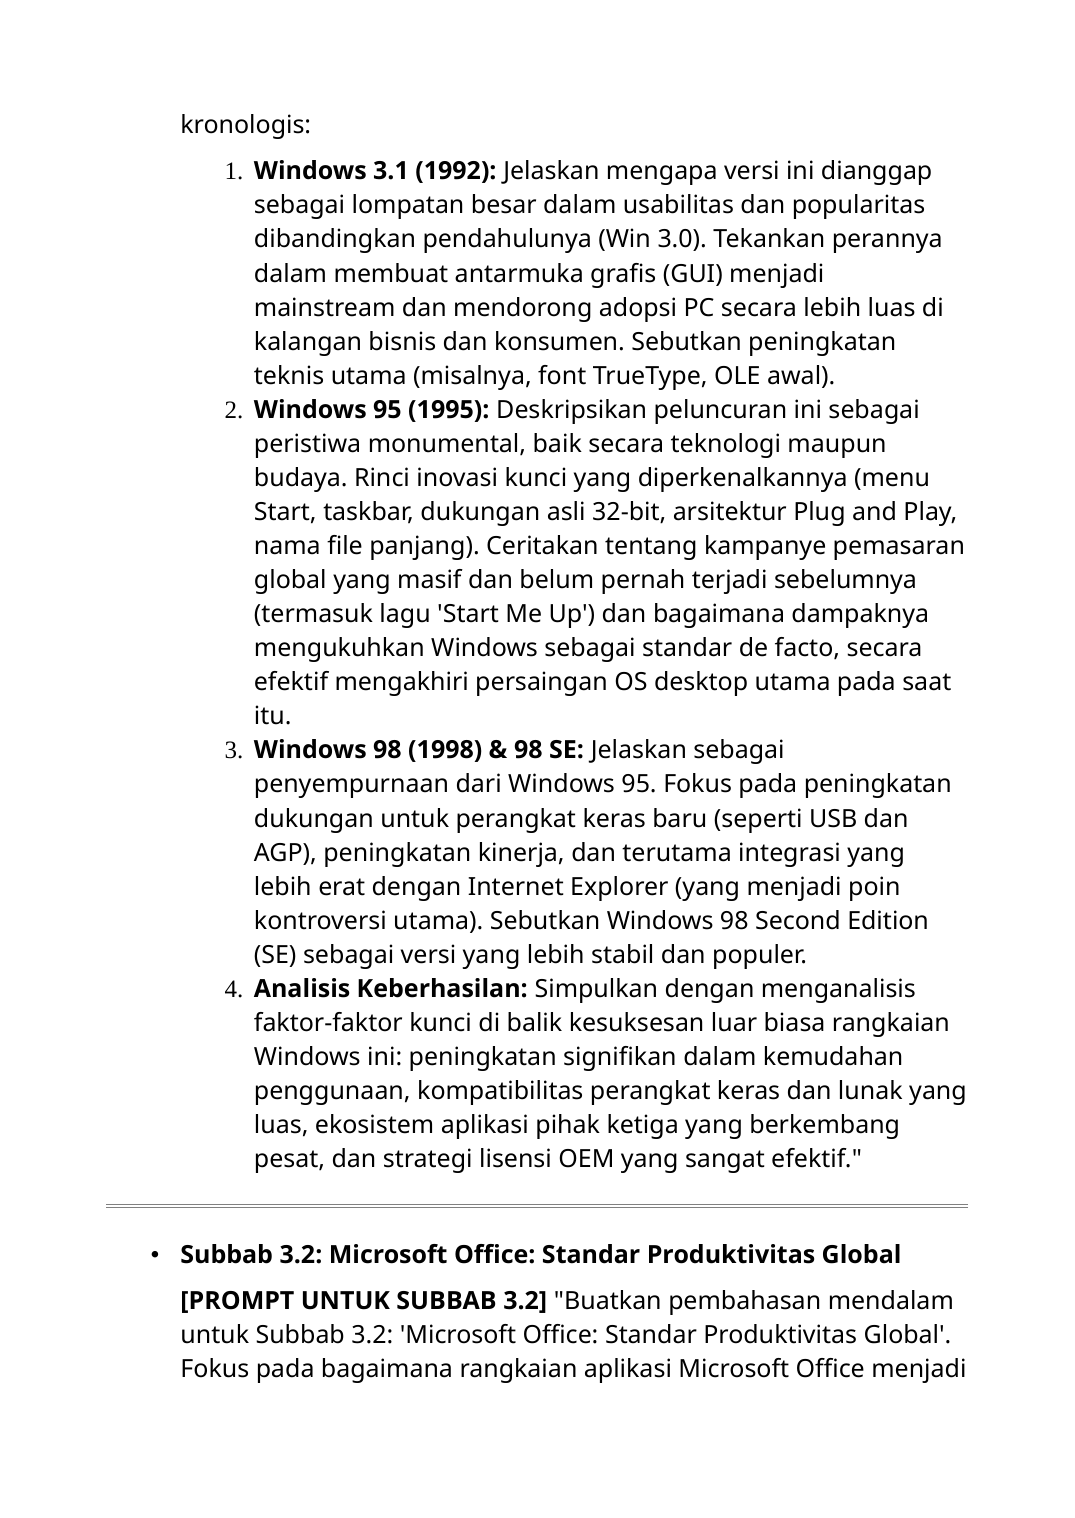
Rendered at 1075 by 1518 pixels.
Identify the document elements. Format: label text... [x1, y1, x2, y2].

list Windows 95 (1995): Deskripsikan peluncuran ini sebagai peristiwa monumental, baik secara teknologi maupun budaya. Rinci inovasi kunci yang diperkenalkannya (menu Start, taskbar, dukungan asli 32-bit, arsitektur Plug and Play, nama file panjang). Ceritakan tentang kampanye pemasaran global yang masif dan belum pernah terjadi sebelumnya (termasuk lagu 'Start Me Up') dan bagaimana dampaknya mengukuhkan Windows sebagai standar de facto, secara efektif mengakhiri persaingan OS desktop utama pada saat itu. [224, 391, 968, 732]
list Analisis Keberhasilan: Simpulkan dengan menganalisis faktor-faktor kunci di balik kesuksesan luar biasa rangkaian Windows ini: peningkatan signifikan dalam kemudahan penggunaan, kompatibilitas perangkat keras dan lunak yang luas, ekosistem aplikasi pihak ketiga yang berkembang pesat, dan strategi lisensi OEM yang sangat efektif." [224, 971, 968, 1175]
list Subbab 3.2: Microsoft Office: Standar Produktivitas Global [151, 1236, 968, 1270]
list Windows 3.1 (1992): Jelaskan mengapa versi ini dianggap sebagai lompatan besar dalam usabilitas dan popularitas dibandingkan pendahulunya (Win 3.0). Tekankan perannya dalam membuat antarmuka grafis (GUI) menjadi mainstream dan mendorong adopsi PC secara lebih luas di kalangan bisnis dan konsumen. Sebutkan peningkatan teknis utama (misalnya, font TrueType, OLE awal). [224, 153, 968, 391]
list Windows 98 (1998) & 98 SE: Jelaskan sebagai penyempurnaan dari Windows 95. Fokus pada peningkatan dukungan untuk perangkat keras baru (seperti USB dan AGP), peningkatan kinerja, dan terutama integrasi yang lebih erat dengan Internet Explorer (yang menjadi poin kontroversi utama). Sebutkan Windows 98 Second Edition (SE) sebagai versi yang lebih stabil dan populer. [224, 732, 968, 971]
list [PROMPT UNTUK SUBBAB 3.2] "Buatkan pembahasan mendalam untuk Subbab 3.2: 'Microsoft Office: Standar Produktivitas Global'. Fokus pada bagaimana rangkaian aplikasi Microsoft Office menjadi [151, 1283, 968, 1385]
list kronologis: [151, 106, 968, 141]
